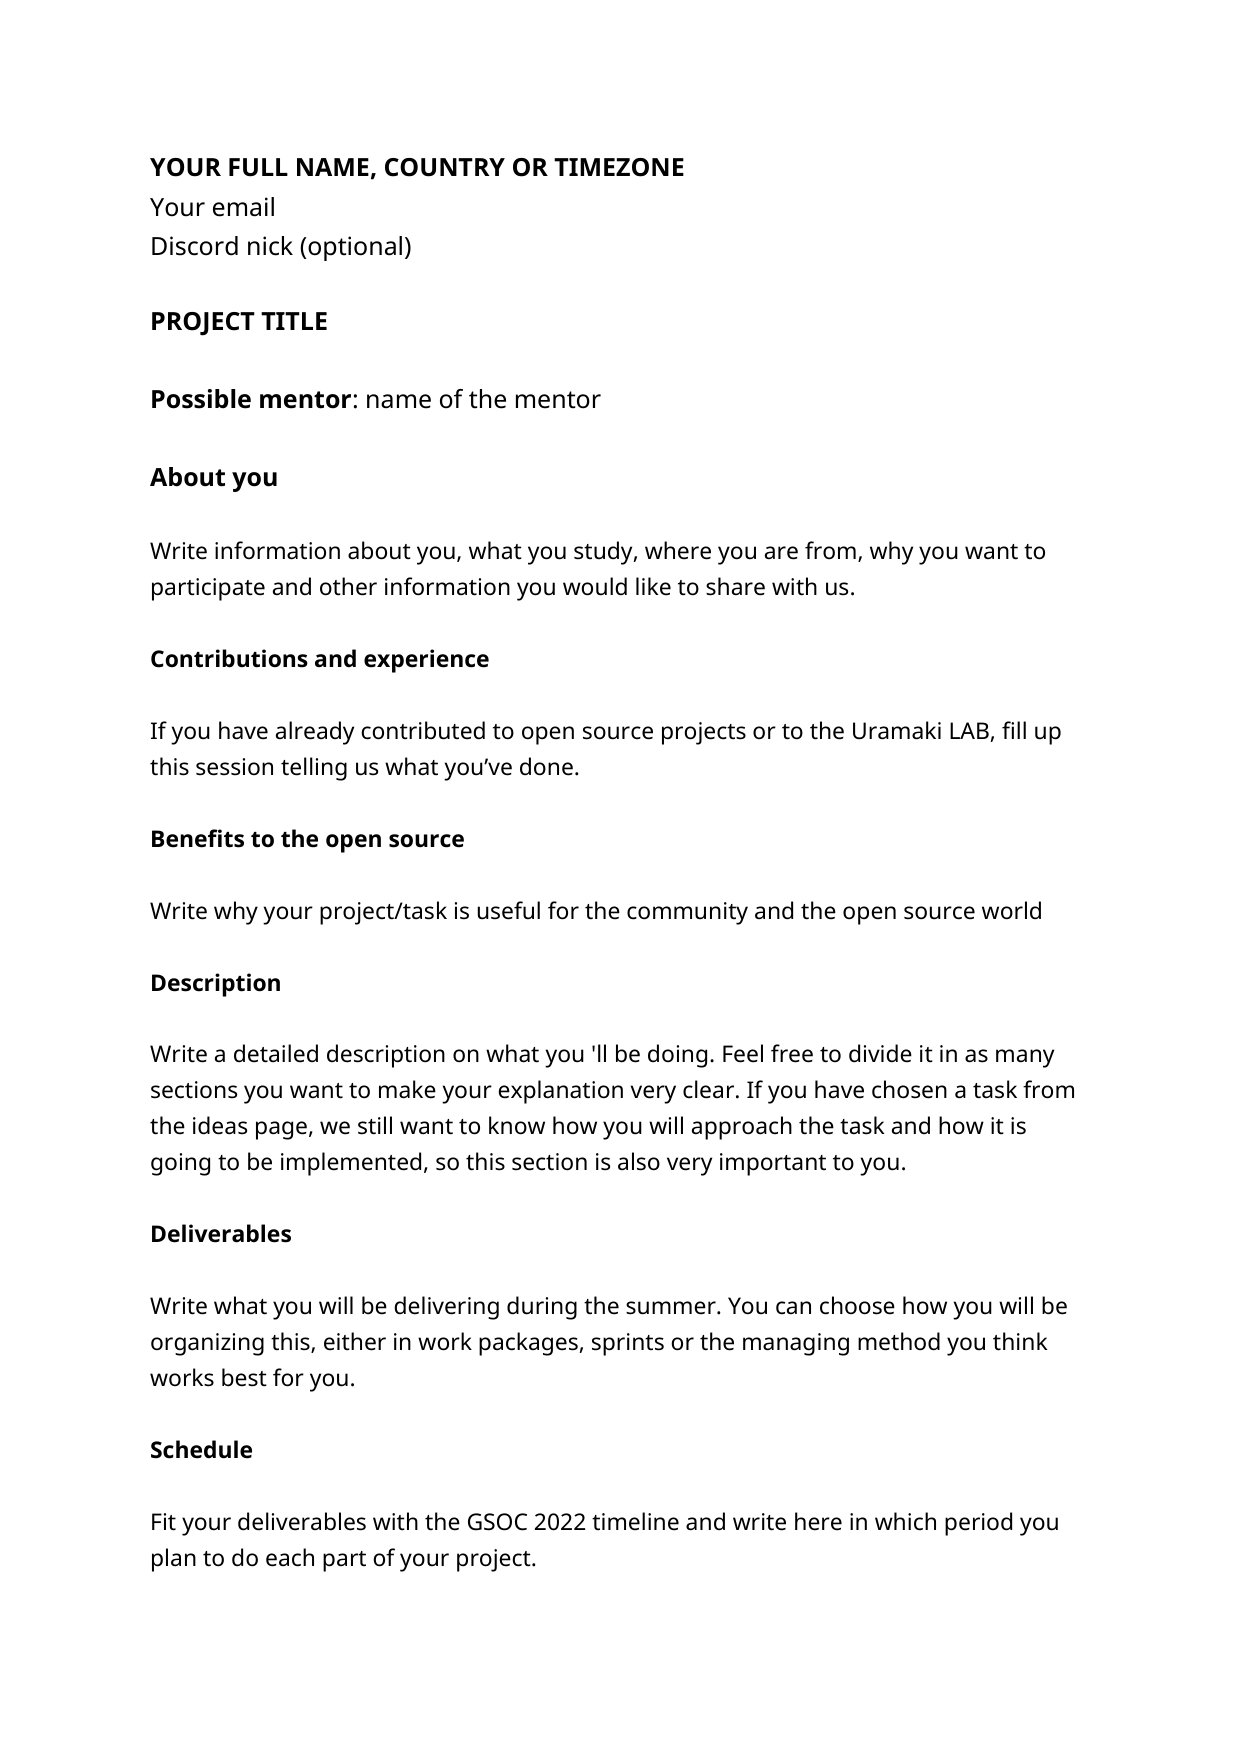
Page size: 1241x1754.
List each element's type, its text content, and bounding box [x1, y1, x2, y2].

text Write why your project/task is useful for the community and the open source world [150, 894, 1090, 926]
text Contributions and experience [150, 643, 1090, 674]
text Schedule [150, 1434, 1090, 1465]
text Write information about you, what you study, where you are from, why you want to participate and other information you would like to share with us. [150, 535, 1090, 602]
text Deliverables [150, 1218, 1090, 1249]
text Discord nick (optional) [150, 228, 1090, 262]
text If you have already contributed to open source projects or to the Uramaki LAB, fill up this session telling us what you’ve done. [150, 715, 1090, 782]
text Fit your deliverables with the GSOC 2022 timeline and write here in which period you plan to do each part of your project. [150, 1506, 1090, 1573]
text PROJECT TITLE [150, 303, 1090, 337]
text Write what you will be delivering during the summer. You can choose how you will be organizing this, either in work packages, sprints or the managing method you think works best for you. [150, 1290, 1090, 1393]
text Description [150, 966, 1090, 998]
text Possible mentor: name of the mentor [150, 382, 1090, 416]
text About you [150, 460, 1090, 494]
text YOUR FULL NAME, COUNTRY OR TIMEZONE [150, 150, 1090, 184]
text Write a detailed description on what you 'll be doing. Feel free to divide it in as many sections you want to make your explanation very clear. If you have chosen a task from the ideas page, we still want to know how you will approach the task and how it is going to be implemented, so this section is also very important to you. [150, 1038, 1090, 1177]
text Your email [150, 189, 1090, 223]
text Benefits to the open source [150, 823, 1090, 854]
